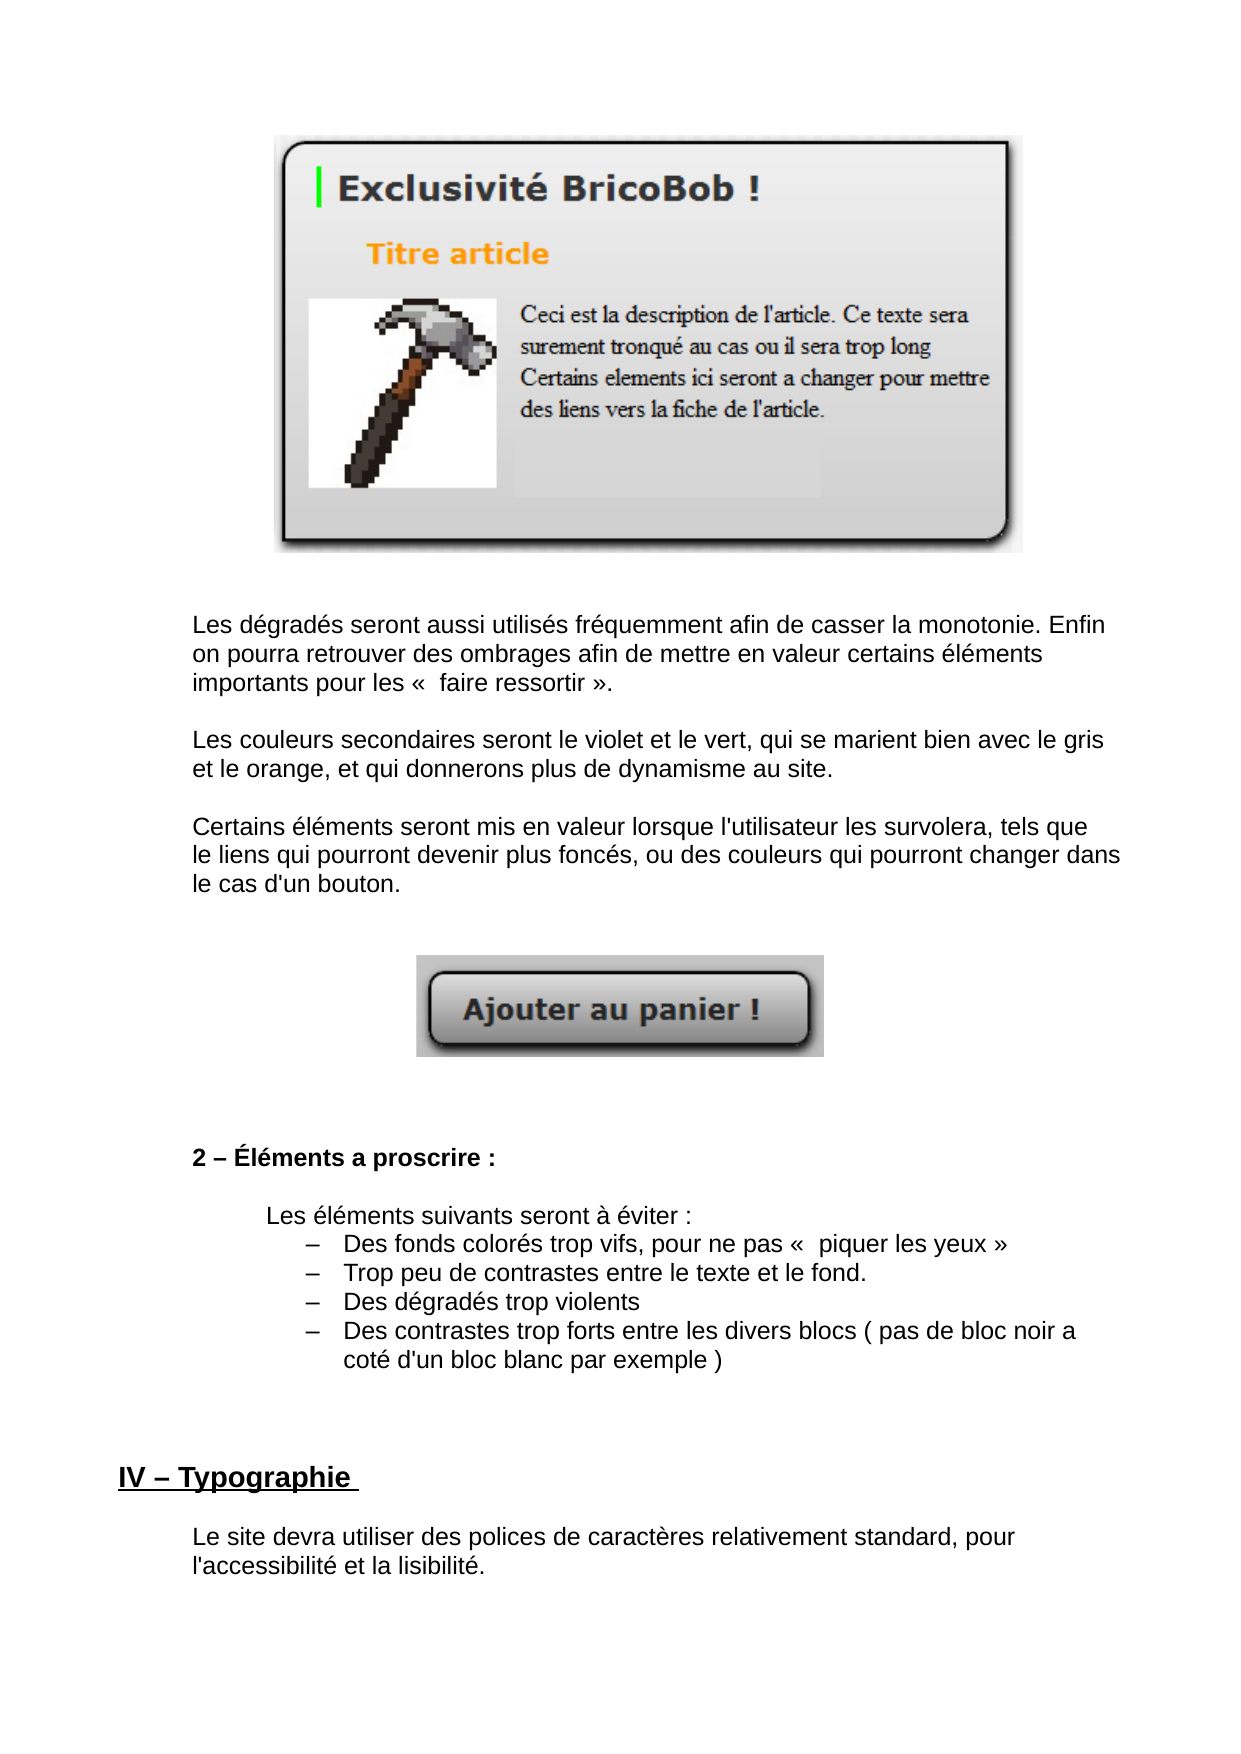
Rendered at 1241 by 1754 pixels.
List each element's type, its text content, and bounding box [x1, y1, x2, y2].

text Certains éléments seront mis en valeur lorsque l'utilisateur les survolera, tels que le liens qui pourront devenir plus foncés, ou des couleurs qui pourront changer dans le cas d'un bouton. [118, 811, 1122, 898]
text Le site devra utiliser des polices de caractères relativement standard, pour l'accessibilité et la lisibilité. [118, 1522, 1122, 1579]
text 2 – Éléments a proscrire : [118, 1143, 1122, 1172]
text Les couleurs secondaires seront le violet et le vert, qui se marient bien avec le gris et le orange, et qui donnerons plus de dynamisme au site. [118, 725, 1122, 783]
text Les dégradés seront aussi utilisés fréquemment afin de casser la monotonie. Enfin on pourra retrouver des ombrages afin de mettre en valeur certains éléments importants pour les « faire ressortir ». [118, 610, 1122, 696]
list Des fonds colorés trop vifs, pour ne pas « piquer les yeux » [306, 1229, 1122, 1258]
text Les éléments suivants seront à éviter : [118, 1201, 1122, 1229]
list Des contrastes trop forts entre les divers blocs ( pas de bloc noir a coté d'un bloc blanc par exemple ) [306, 1316, 1122, 1373]
text IV – Typographie [118, 1460, 1122, 1493]
list Des dégradés trop violents [306, 1287, 1122, 1316]
list Trop peu de contrastes entre le texte et le fond. [306, 1258, 1122, 1287]
